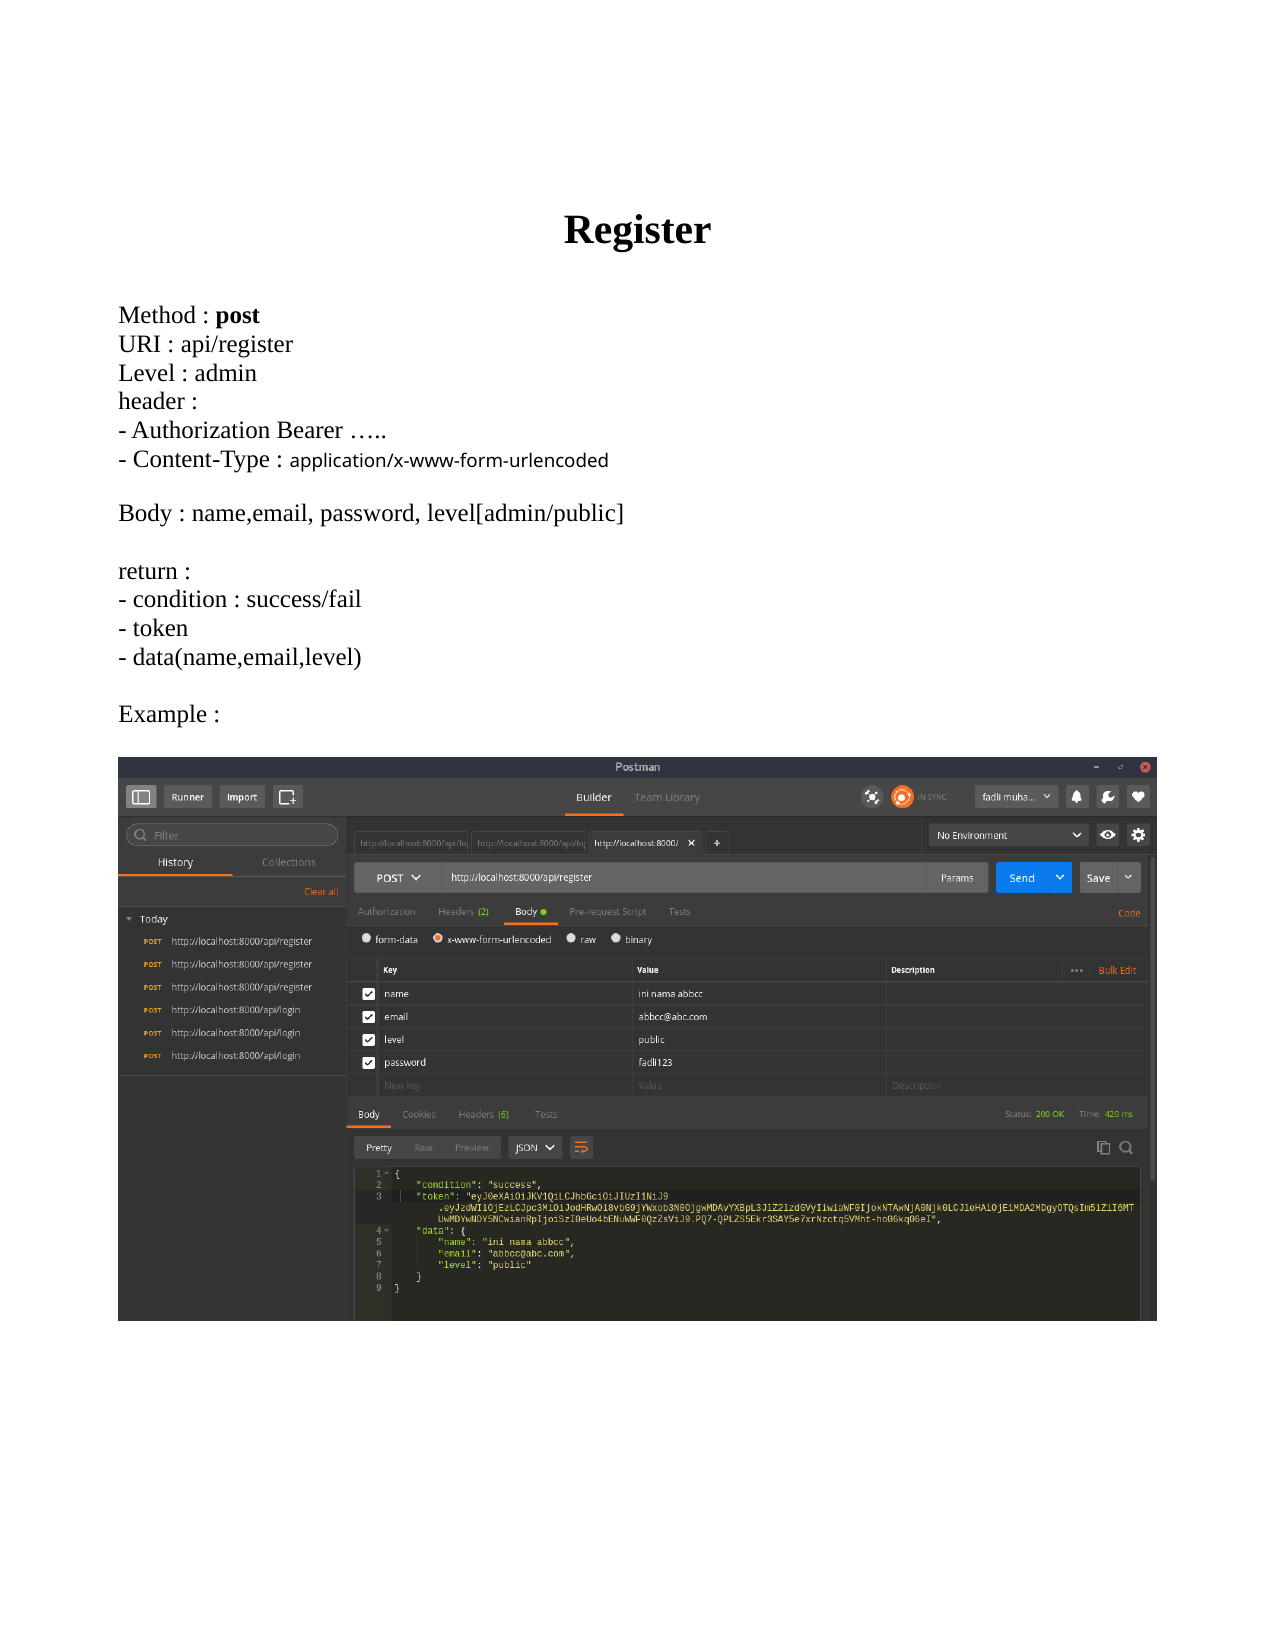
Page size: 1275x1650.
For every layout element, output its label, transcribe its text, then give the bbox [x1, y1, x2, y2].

text URI : api/register [118, 329, 1157, 358]
picture [118, 757, 1157, 1321]
text - Authorization Bearer ….. [118, 415, 1157, 444]
text return : [118, 556, 1157, 584]
text Method : post [118, 300, 1157, 329]
text - Content-Type : application/x-www-form-urlencoded [118, 444, 1157, 473]
text Body : name,email, password, level[admin/public] [118, 498, 1157, 527]
text Level : admin [118, 358, 1157, 386]
text header : [118, 386, 1157, 415]
text - data(name,email,level) [118, 642, 1157, 671]
text Register [118, 204, 1157, 252]
text Example : [118, 699, 1157, 728]
text - condition : success/fail [118, 584, 1157, 613]
text - token [118, 613, 1157, 642]
